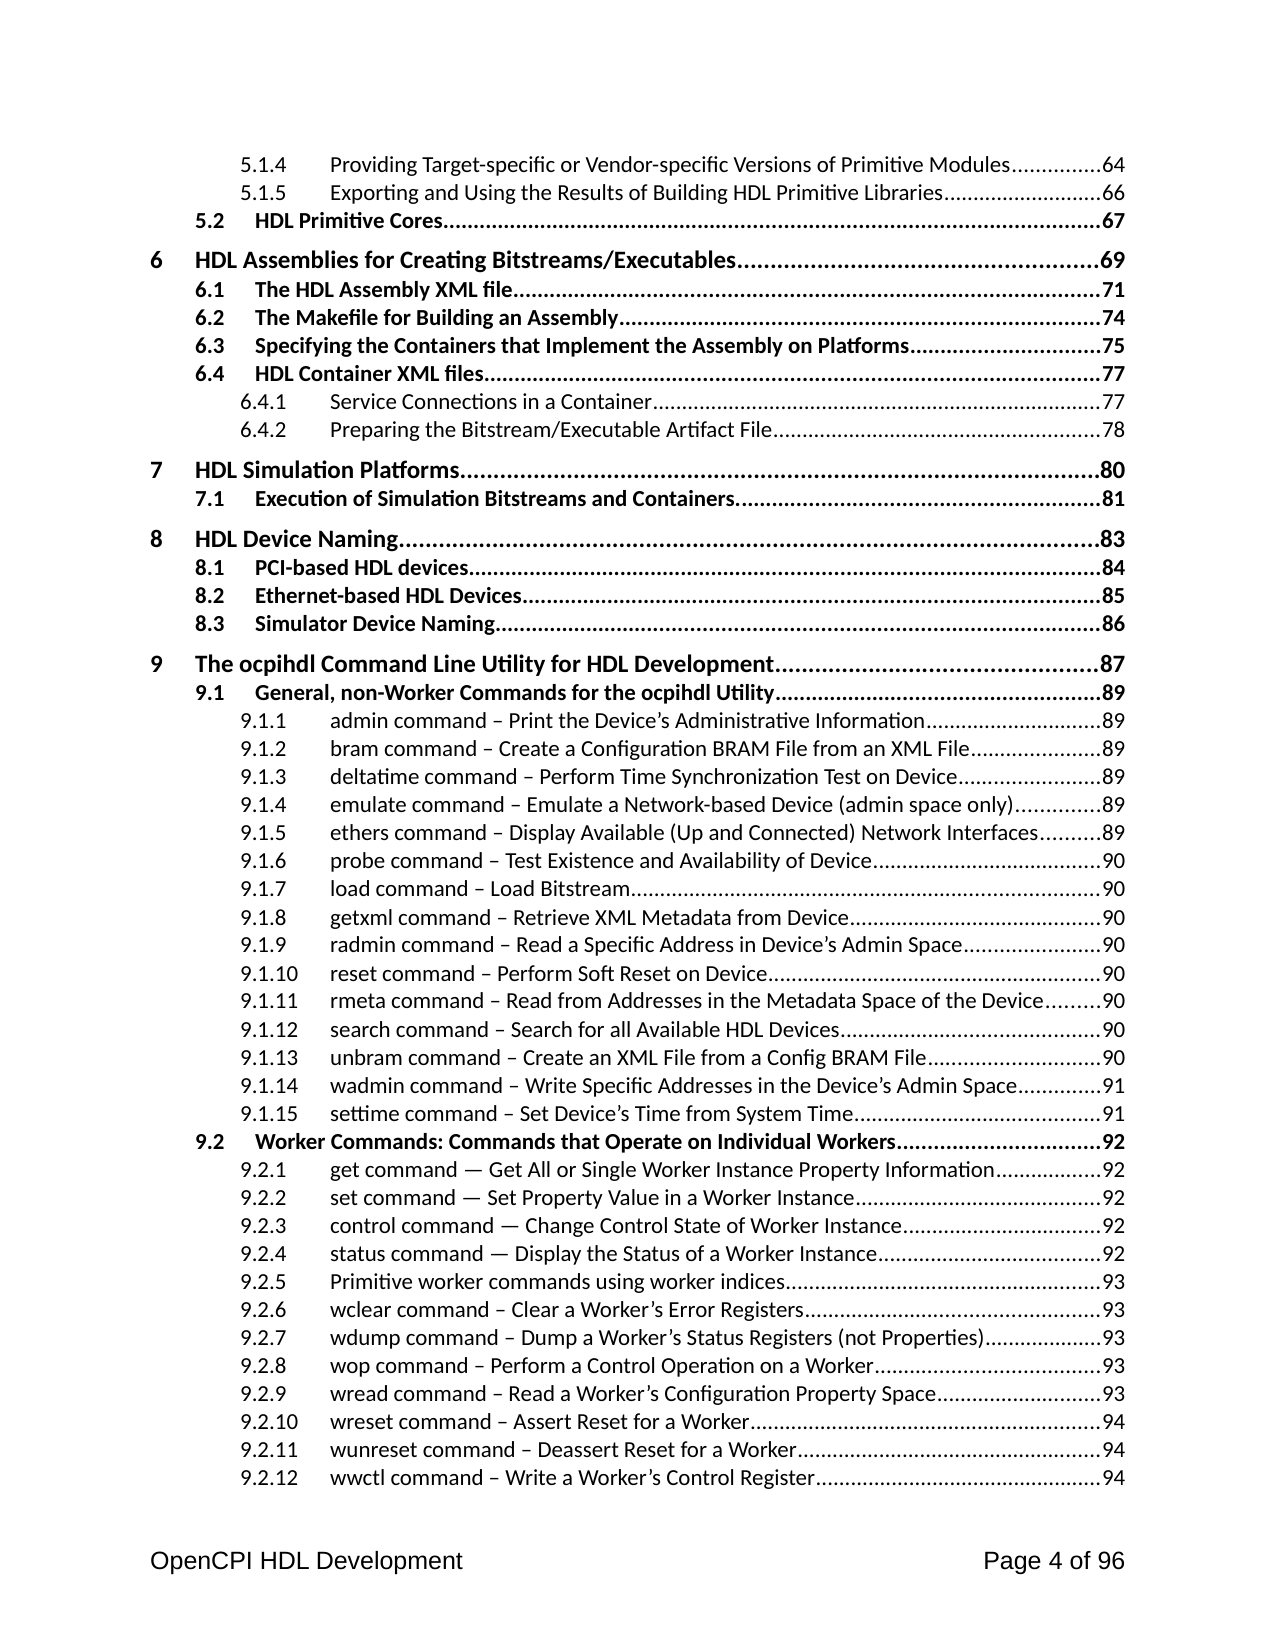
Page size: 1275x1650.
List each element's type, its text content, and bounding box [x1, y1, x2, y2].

text 9.2.3 control command — Change Control State of Worker Instance 92 [200, 1211, 1125, 1239]
text 9.2.12 wwctl command – Write a Worker’s Control Register 94 [200, 1463, 1125, 1491]
text 9.2.2 set command — Set Property Value in a Worker Instance 92 [200, 1183, 1125, 1211]
text 9.1.1 admin command – Print the Device’s Administrative Information 89 [200, 706, 1125, 734]
text 5.1.5 Exporting and Using the Results of Building HDL Primitive Libraries 66 [200, 178, 1125, 206]
text 8.2 Ethernet-based HDL Devices 85 [175, 581, 1125, 609]
text 6 HDL Assemblies for Creating Bitstreams/Executables 69 [150, 244, 1125, 275]
text 5.1.4 Providing Target-specific or Vendor-specific Versions of Primitive Modules 64 [200, 150, 1125, 178]
text 9.1.10 reset command – Perform Soft Reset on Device 90 [200, 959, 1125, 987]
text 8.1 PCI-based HDL devices 84 [175, 553, 1125, 581]
text 9.1.13 unbram command – Create an XML File from a Config BRAM File 90 [200, 1043, 1125, 1071]
text 9.2.4 status command — Display the Status of a Worker Instance 92 [200, 1239, 1125, 1267]
text 6.3 Specifying the Containers that Implement the Assembly on Platforms 75 [175, 331, 1125, 359]
text 9.2.6 wclear command – Clear a Worker’s Error Registers 93 [200, 1295, 1125, 1323]
text 9.1.5 ethers command – Display Available (Up and Connected) Network Interfaces 89 [200, 818, 1125, 847]
text 8.3 Simulator Device Naming 86 [175, 609, 1125, 637]
text 9.2.7 wdump command – Dump a Worker’s Status Registers (not Properties) 93 [200, 1323, 1125, 1351]
text 6.4.2 Preparing the Bitstream/Executable Artifact File 78 [200, 415, 1125, 443]
text 9.1.14 wadmin command – Write Specific Addresses in the Device’s Admin Space 91 [200, 1071, 1125, 1099]
text 9.1.6 probe command – Test Existence and Availability of Device 90 [200, 847, 1125, 874]
text 6.1 The HDL Assembly XML file 71 [175, 275, 1125, 303]
text 9.2.5 Primitive worker commands using worker indices 93 [200, 1267, 1125, 1295]
text 9.1.15 settime command – Set Device’s Time from System Time 91 [200, 1099, 1125, 1127]
text 9.1 General, non-Worker Commands for the ocpihdl Utility 89 [175, 678, 1125, 706]
text 9.1.4 emulate command – Emulate a Network-based Device (admin space only) 89 [200, 791, 1125, 818]
text 9.1.11 rmeta command – Read from Addresses in the Metadata Space of the Device 90 [200, 987, 1125, 1015]
text 9.2 Worker Commands: Commands that Operate on Individual Workers 92 [175, 1127, 1125, 1155]
text 6.4.1 Service Connections in a Container 77 [200, 387, 1125, 415]
text 9 The ocpihdl Command Line Utility for HDL Development 87 [150, 648, 1125, 678]
text 9.1.2 bram command – Create a Configuration BRAM File from an XML File 89 [200, 734, 1125, 762]
text 9.1.12 search command – Search for all Available HDL Devices 90 [200, 1015, 1125, 1043]
text 9.1.8 getxml command – Retrieve XML Metadata from Device 90 [200, 903, 1125, 931]
text 8 HDL Device Naming 83 [150, 523, 1125, 553]
text 5.2 HDL Primitive Cores 67 [175, 206, 1125, 234]
text 6.4 HDL Container XML files 77 [175, 359, 1125, 387]
text 7 HDL Simulation Platforms 80 [150, 454, 1125, 484]
text 9.1.9 radmin command – Read a Specific Address in Device’s Admin Space 90 [200, 931, 1125, 959]
text 9.1.7 load command – Load Bitstream 90 [200, 874, 1125, 903]
text 9.2.9 wread command – Read a Worker’s Configuration Property Space 93 [200, 1379, 1125, 1407]
text 9.2.10 wreset command – Assert Reset for a Worker 94 [200, 1407, 1125, 1435]
text 9.1.3 deltatime command – Perform Time Synchronization Test on Device 89 [200, 762, 1125, 791]
text 9.2.1 get command — Get All or Single Worker Instance Property Information 92 [200, 1155, 1125, 1183]
text 9.2.8 wop command – Perform a Control Operation on a Worker 93 [200, 1351, 1125, 1379]
text 6.2 The Makefile for Building an Assembly 74 [175, 303, 1125, 331]
text 7.1 Execution of Simulation Bitstreams and Containers. 81 [175, 484, 1125, 512]
text 9.2.11 wunreset command – Deassert Reset for a Worker 94 [200, 1435, 1125, 1463]
